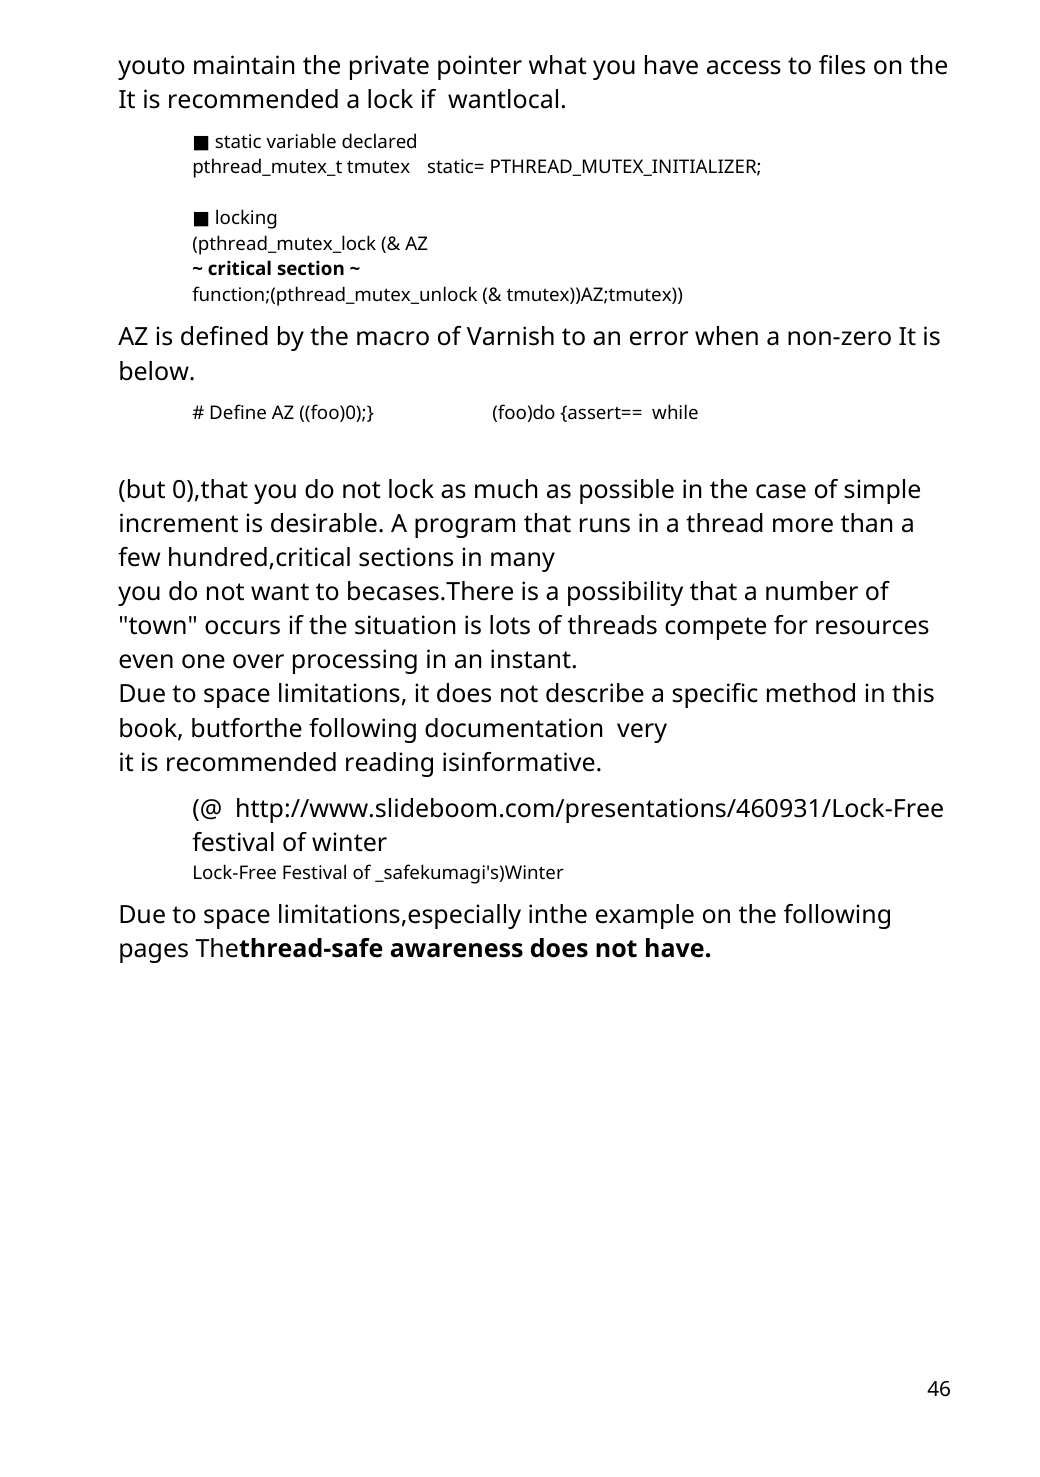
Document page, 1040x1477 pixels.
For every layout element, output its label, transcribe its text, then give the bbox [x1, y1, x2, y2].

text # Define AZ ((foo)0);} (foo)do {assert== while [192, 400, 951, 425]
text AZ is defined by the macro of Varnish to an error when a non-zero It is below. [118, 319, 951, 387]
text youto maintain the private pointer what you have access to files on the It is recommended a lock if wantlocal. [118, 47, 951, 115]
text ■ static variable declared pthread_mutex_t tmutex static= PTHREAD_MUTEX_INITIALIZER; ■ locking (pthread_mutex_lock (& AZ ~ critical section ~ function;(pthread_mutex_unlock (& tmutex))AZ;tmutex)) [192, 128, 951, 307]
text Due to space limitations,especially inthe example on the following pages Thethread-safe awareness does not have. [118, 897, 951, 965]
text (@ http://www.slideboom.com/presentations/460931/Lock-Free festival of winter Lock-Free Festival of _safekumagi's)Winter [192, 791, 951, 884]
text (but 0),that you do not lock as much as possible in the case of simple increment is desirable. A program that runs in a thread more than a few hundred,critical sections in many you do not want to becases.There is a possibility that a number of "town" occurs if the situation is lots of threads compete for resources even one over processing in an instant. Due to space limitations, it does not describe a specific method in this book, butforthe following documentation very it is recommended reading isinformative. [118, 438, 951, 778]
